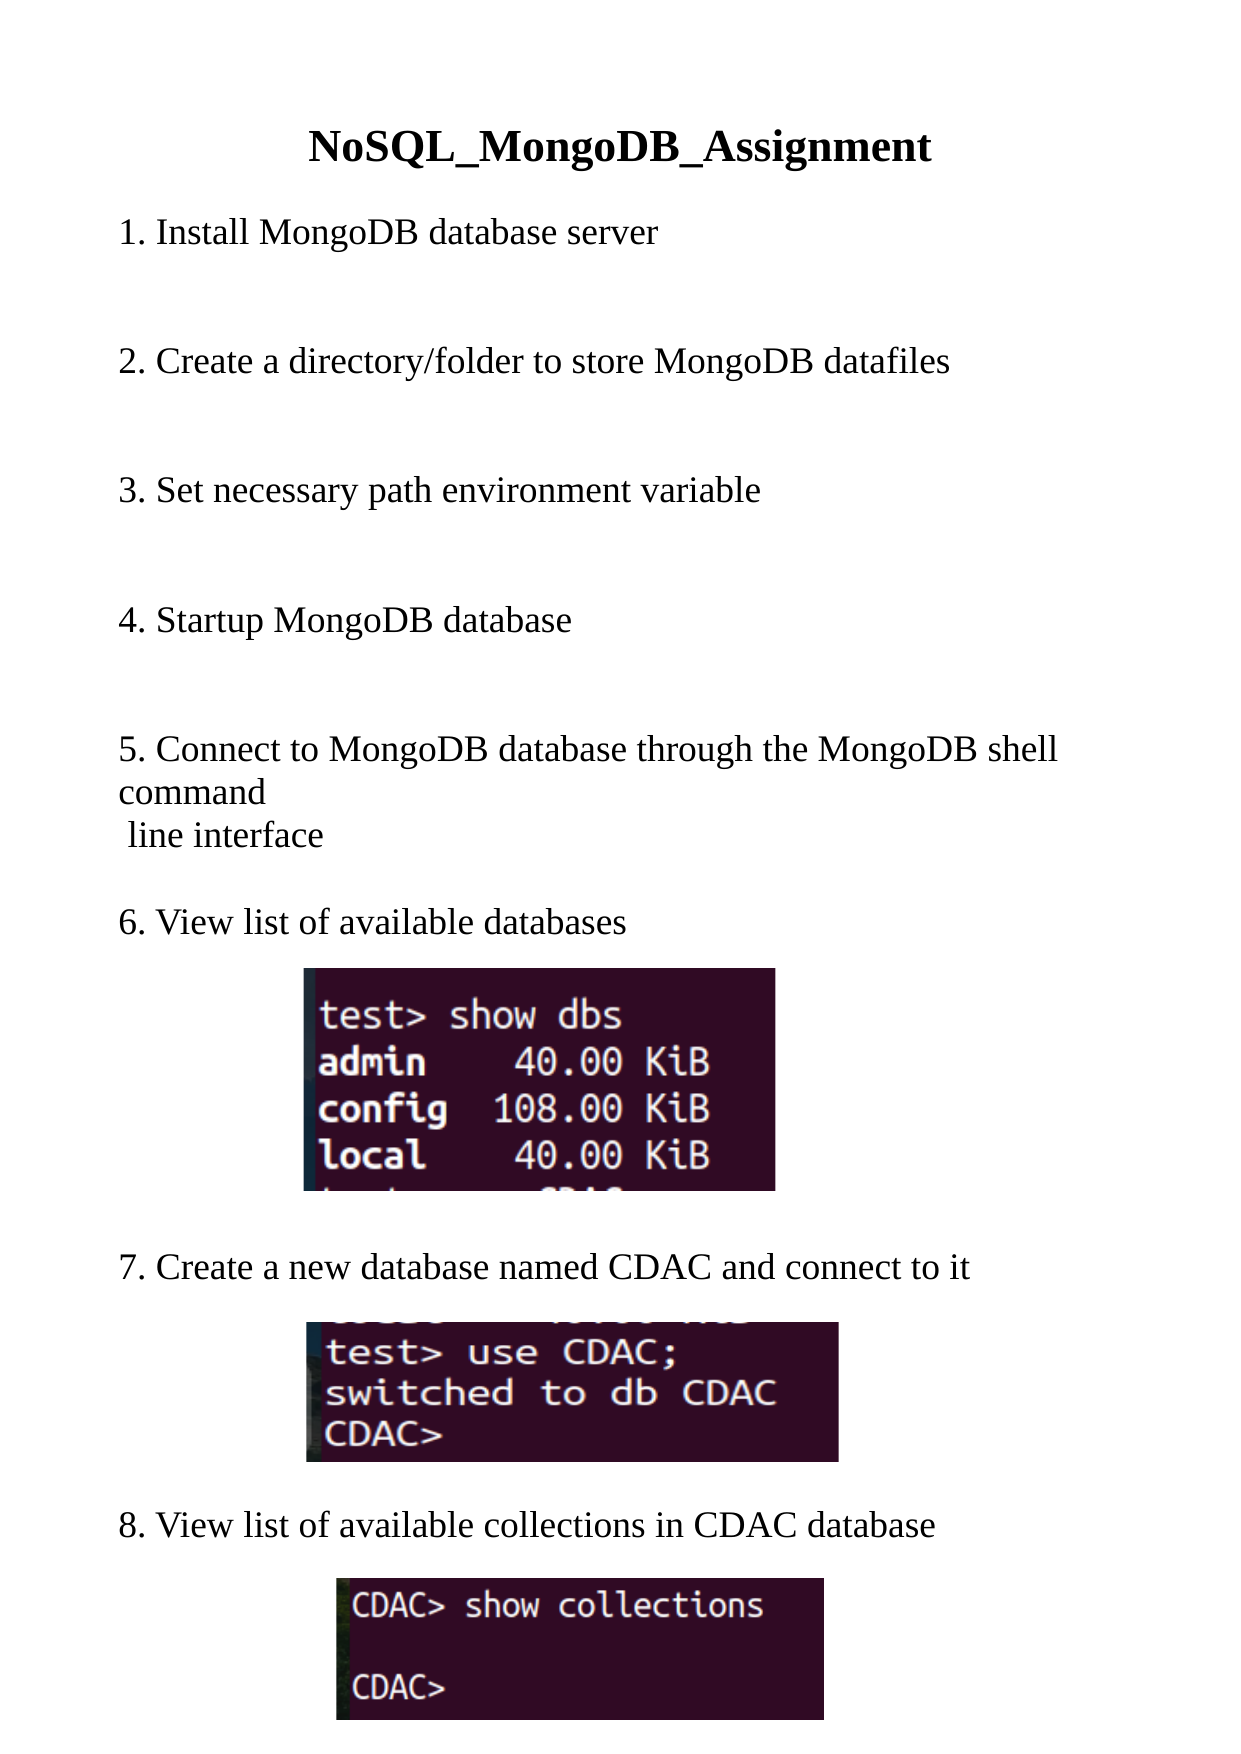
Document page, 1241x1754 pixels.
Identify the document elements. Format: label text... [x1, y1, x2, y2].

text 3. Set necessary path environment variable [118, 468, 1122, 511]
picture [306, 1322, 839, 1462]
text NoSQL_MongoDB_Assignment [118, 118, 1122, 171]
text 7. Create a new database named CDAC and connect to it [118, 1244, 1122, 1287]
text 2. Create a directory/folder to store MongoDB datafiles [118, 338, 1122, 382]
text 1. Install MongoDB database server [118, 209, 1122, 252]
text 8. View list of available collections in CDAC database [118, 1503, 1122, 1546]
text 6. View list of available databases [118, 899, 1122, 942]
picture [303, 968, 776, 1191]
text line interface [118, 813, 1122, 856]
text 4. Startup MongoDB database [118, 597, 1122, 640]
picture [336, 1578, 824, 1720]
text 5. Connect to MongoDB database through the MongoDB shell command [118, 727, 1122, 813]
